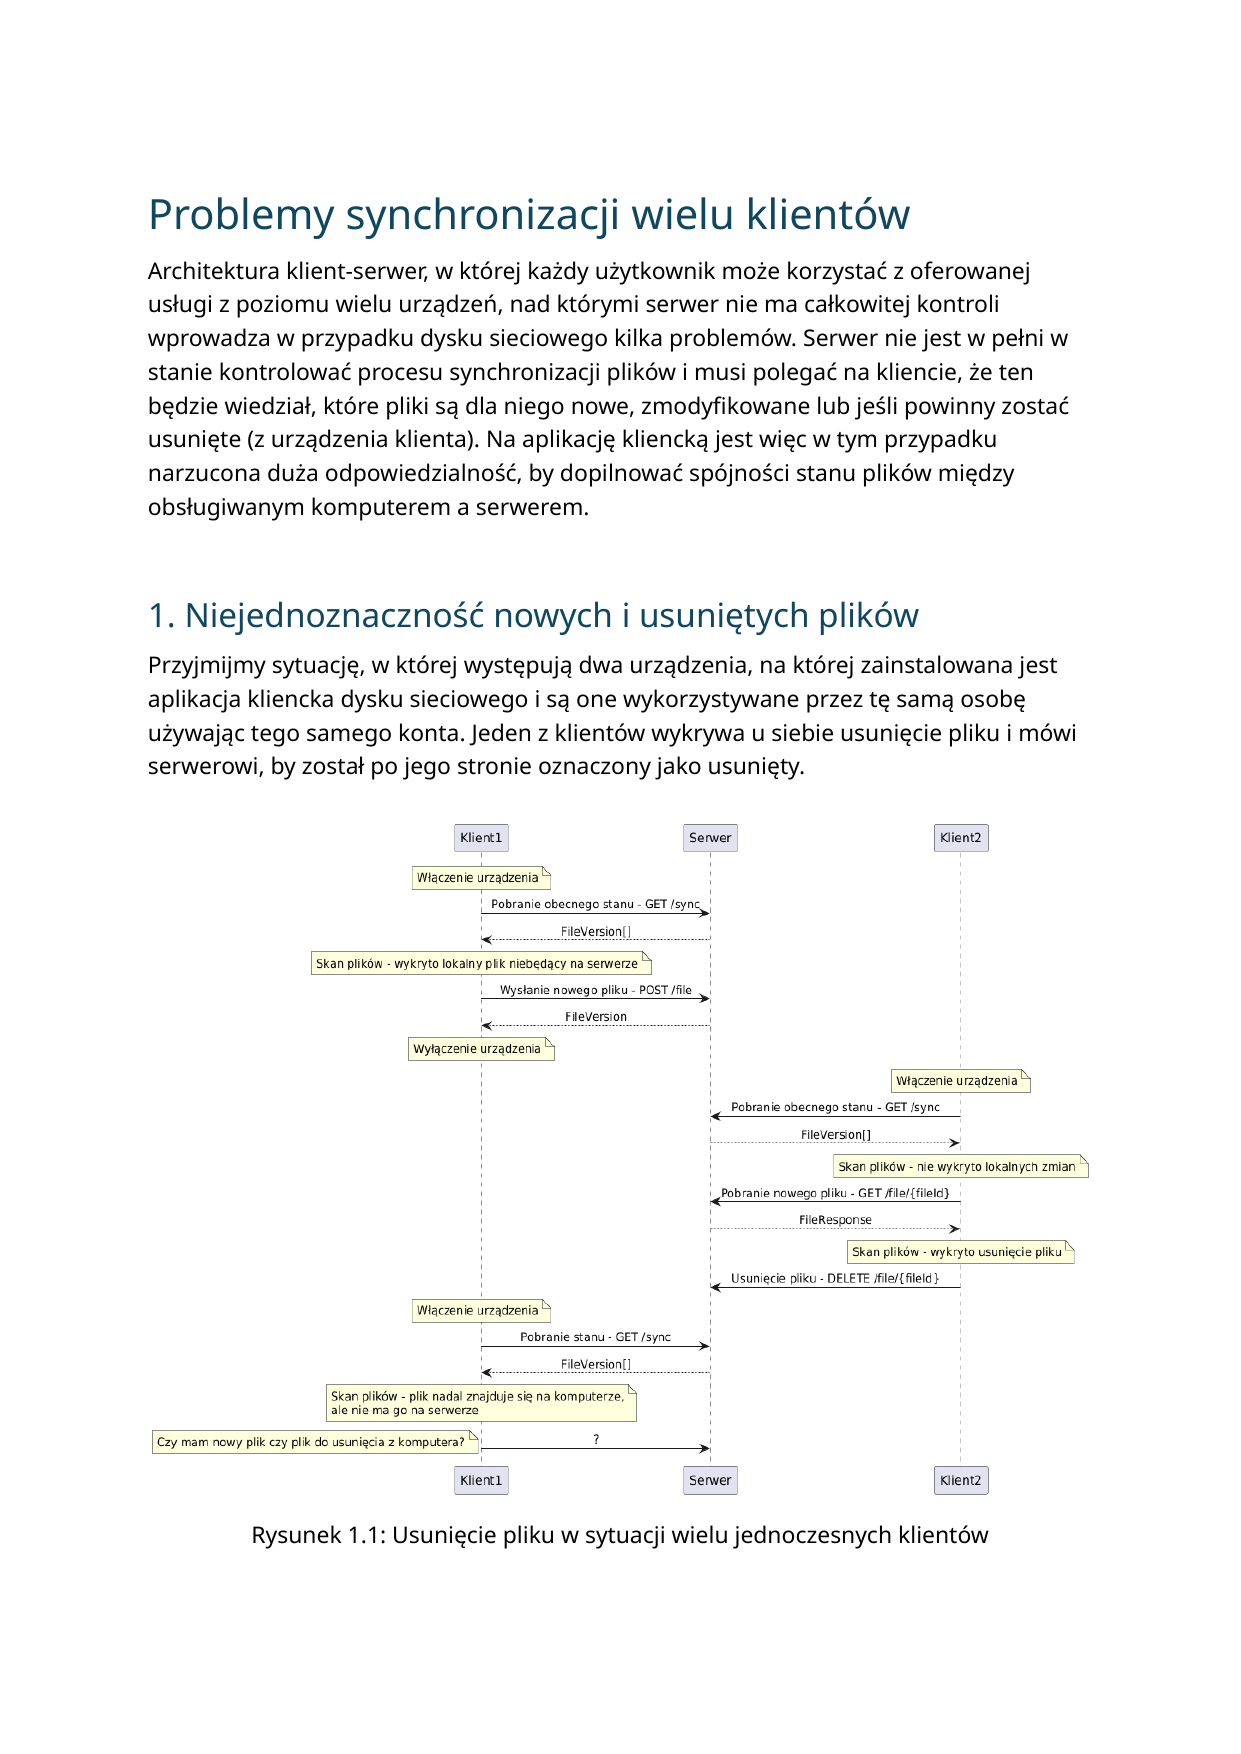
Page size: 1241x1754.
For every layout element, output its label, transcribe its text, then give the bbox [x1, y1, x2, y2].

subtitle Problemy synchronizacji wielu klientów [148, 185, 1093, 242]
text Rysunek 1.1: Usunięcie pliku w sytuacji wielu jednoczesnych klientów [148, 1498, 1093, 1584]
subtitle 1. Niejednoznaczność nowych i usuniętych plików [148, 592, 1093, 637]
picture [147, 819, 1093, 1498]
text Przyjmijmy sytuację, w której występują dwa urządzenia, na której zainstalowana jest aplikacja kliencka dysku sieciowego i są one wykorzystywane przez tę samą osobę używając tego samego konta. Jeden z klientów wykrywa u siebie usunięcie pliku i mówi serwerowi, by został po jego stronie oznaczony jako usunięty. [148, 649, 1093, 782]
text [148, 801, 1093, 819]
text Architektura klient-serwer, w której każdy użytkownik może korzystać z oferowanej usługi z poziomu wielu urządzeń, nad którymi serwer nie ma całkowitej kontroli wprowadza w przypadku dysku sieciowego kilka problemów. Serwer nie jest w pełni w stanie kontrolować procesu synchronizacji plików i musi polegać na kliencie, że ten będzie wiedział, które pliki są dla niego nowe, zmodyfikowane lub jeśli powinny zostać usunięte (z urządzenia klienta). Na aplikację kliencką jest więc w tym przypadku narzucona duża odpowiedzialność, by dopilnować spójności stanu plików między obsługiwanym komputerem a serwerem. [148, 255, 1093, 522]
